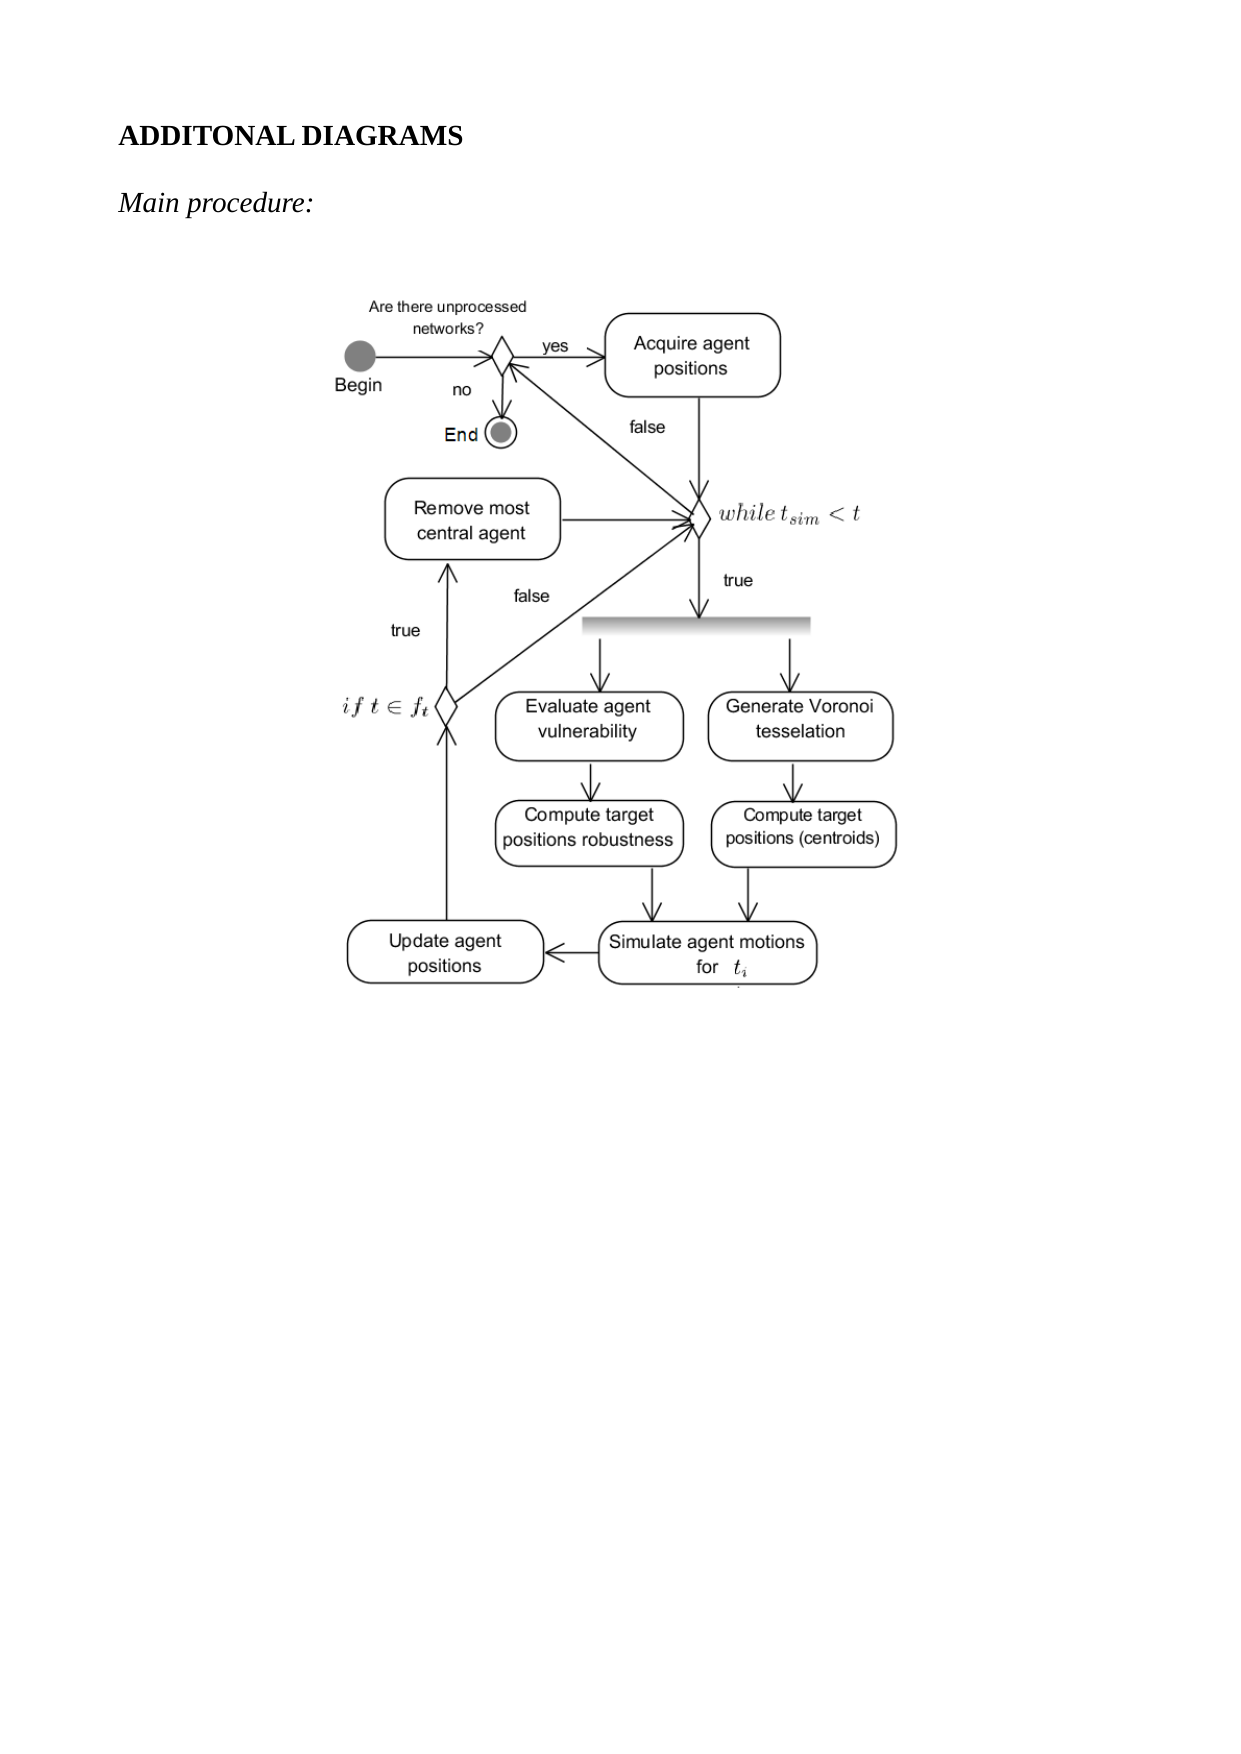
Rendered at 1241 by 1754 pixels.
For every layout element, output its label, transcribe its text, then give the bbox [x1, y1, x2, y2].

picture [321, 289, 905, 995]
text Main procedure: [118, 185, 1122, 219]
text ADDITONAL DIAGRAMS [118, 118, 1122, 152]
